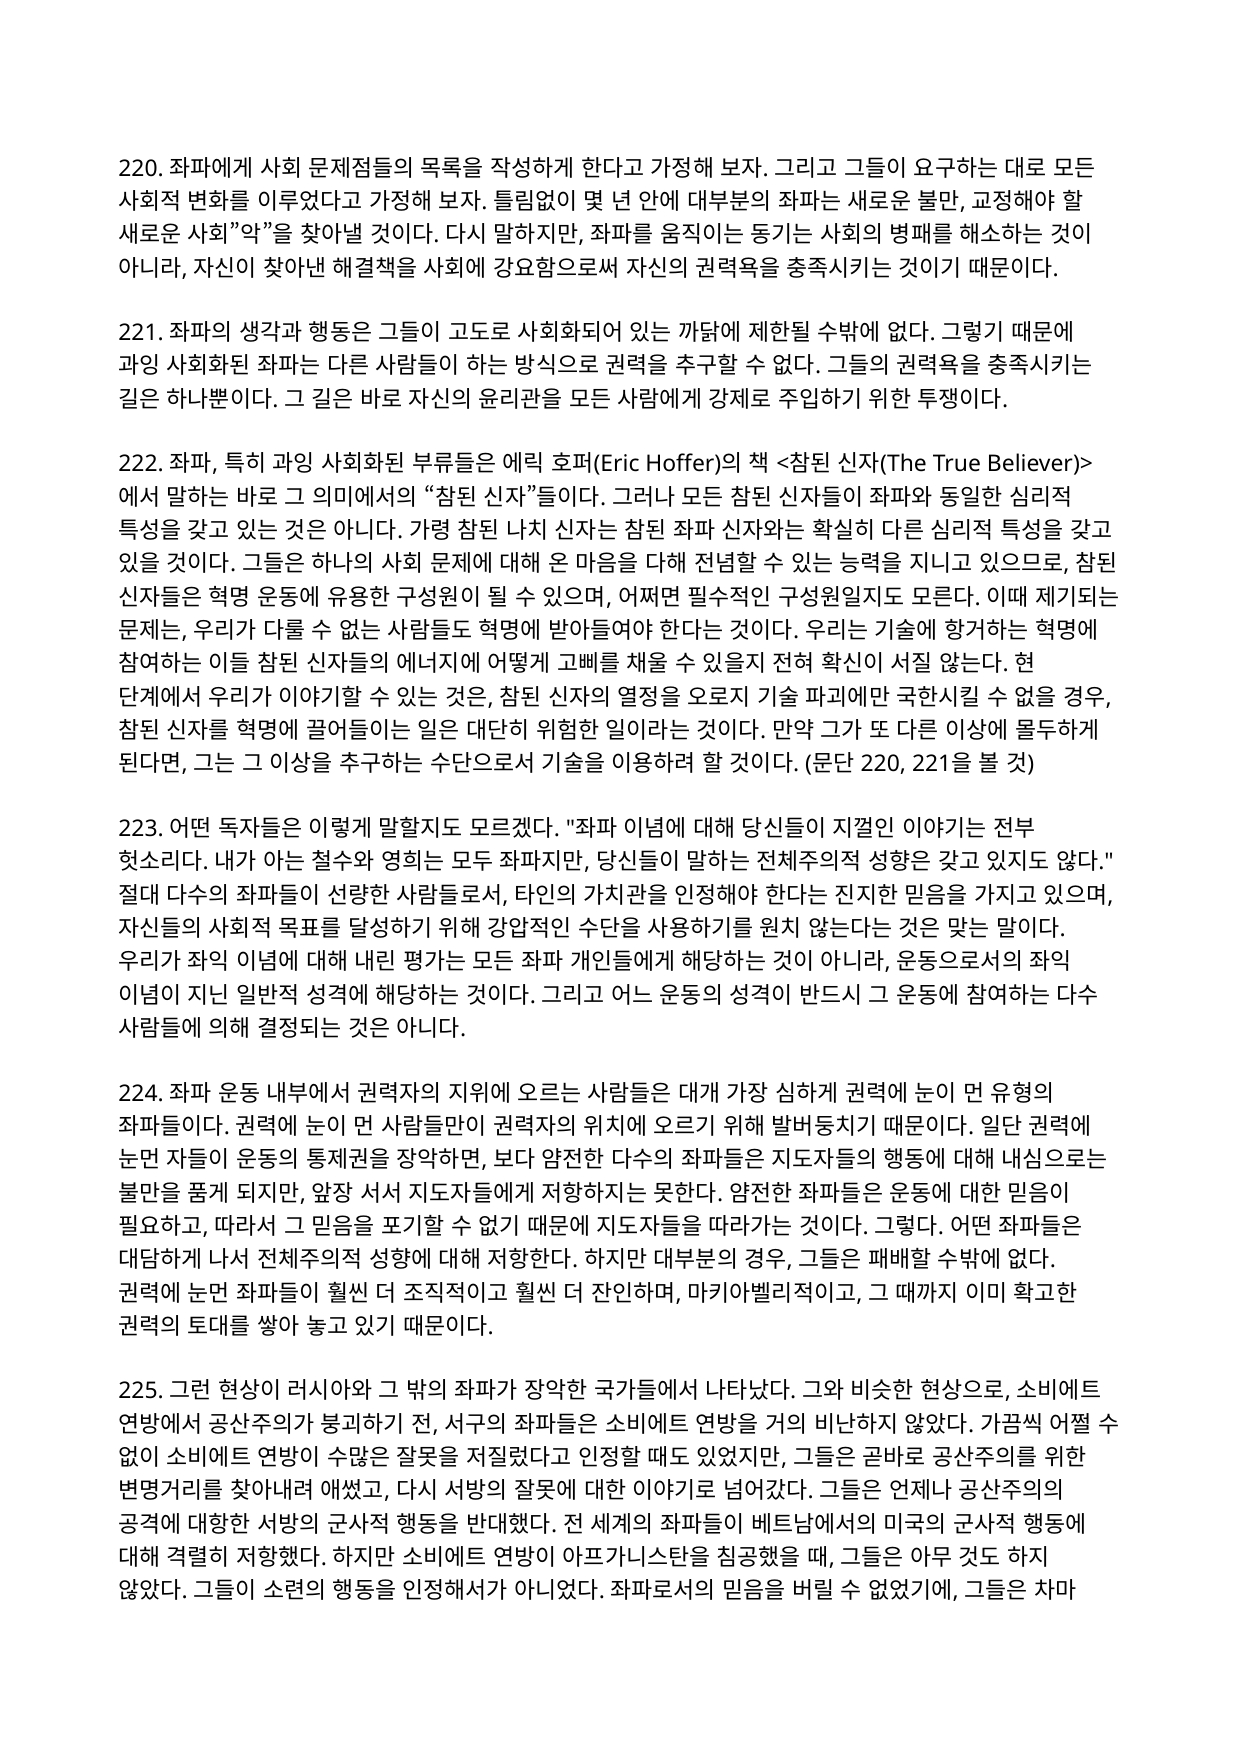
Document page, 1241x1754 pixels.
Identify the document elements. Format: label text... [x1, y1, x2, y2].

text 224. 좌파 운동 내부에서 권력자의 지위에 오르는 사람들은 대개 가장 심하게 권력에 눈이 먼 유형의 좌파들이다. 권력에 눈이 먼 사람들만이 권력자의 위치에 오르기 위해 발버둥치기 때문이다. 일단 권력에 눈먼 자들이 운동의 통제권을 장악하면, 보다 얌전한 다수의 좌파들은 지도자들의 행동에 대해 내심으로는 불만을 품게 되지만, 앞장 서서 지도자들에게 저항하지는 못한다. 얌전한 좌파들은 운동에 대한 믿음이 필요하고, 따라서 그 믿음을 포기할 수 없기 때문에 지도자들을 따라가는 것이다. 그렇다. 어떤 좌파들은 대담하게 나서 전체주의적 성향에 대해 저항한다. 하지만 대부분의 경우, 그들은 패배할 수밖에 없다. 권력에 눈먼 좌파들이 훨씬 더 조직적이고 훨씬 더 잔인하며, 마키아벨리적이고, 그 때까지 이미 확고한 권력의 토대를 쌓아 놓고 있기 때문이다. [118, 1074, 1122, 1341]
text 225. 그런 현상이 러시아와 그 밖의 좌파가 장악한 국가들에서 나타났다. 그와 비슷한 현상으로, 소비에트 연방에서 공산주의가 붕괴하기 전, 서구의 좌파들은 소비에트 연방을 거의 비난하지 않았다. 가끔씩 어쩔 수 없이 소비에트 연방이 수많은 잘못을 저질렀다고 인정할 때도 있었지만, 그들은 곧바로 공산주의를 위한 변명거리를 찾아내려 애썼고, 다시 서방의 잘못에 대한 이야기로 넘어갔다. 그들은 언제나 공산주의의 공격에 대항한 서방의 군사적 행동을 반대했다. 전 세계의 좌파들이 베트남에서의 미국의 군사적 행동에 대해 격렬히 저항했다. 하지만 소비에트 연방이 아프가니스탄을 침공했을 때, 그들은 아무 것도 하지 않았다. 그들이 소련의 행동을 인정해서가 아니었다. 좌파로서의 믿음을 버릴 수 없었기에, 그들은 차마 [118, 1372, 1122, 1606]
text 220. 좌파에게 사회 문제점들의 목록을 작성하게 한다고 가정해 보자. 그리고 그들이 요구하는 대로 모든 사회적 변화를 이루었다고 가정해 보자. 틀림없이 몇 년 안에 대부분의 좌파는 새로운 불만, 교정해야 할 새로운 사회”악”을 찾아낼 것이다. 다시 말하지만, 좌파를 움직이는 동기는 사회의 병패를 해소하는 것이 아니라, 자신이 찾아낸 해결책을 사회에 강요함으로써 자신의 권력욕을 충족시키는 것이기 때문이다. [118, 149, 1122, 283]
text 223. 어떤 독자들은 이렇게 말할지도 모르겠다. "좌파 이념에 대해 당신들이 지껄인 이야기는 전부 헛소리다. 내가 아는 철수와 영희는 모두 좌파지만, 당신들이 말하는 전체주의적 성향은 갖고 있지도 않다." 절대 다수의 좌파들이 선량한 사람들로서, 타인의 가치관을 인정해야 한다는 진지한 믿음을 가지고 있으며, 자신들의 사회적 목표를 달성하기 위해 강압적인 수단을 사용하기를 원치 않는다는 것은 맞는 말이다. 우리가 좌익 이념에 대해 내린 평가는 모든 좌파 개인들에게 해당하는 것이 아니라, 운동으로서의 좌익 이념이 지닌 일반적 성격에 해당하는 것이다. 그리고 어느 운동의 성격이 반드시 그 운동에 참여하는 다수 사람들에 의해 결정되는 것은 아니다. [118, 810, 1122, 1043]
text 221. 좌파의 생각과 행동은 그들이 고도로 사회화되어 있는 까닭에 제한될 수밖에 없다. 그렇기 때문에 과잉 사회화된 좌파는 다른 사람들이 하는 방식으로 권력을 추구할 수 없다. 그들의 권력욕을 충족시키는 길은 하나뿐이다. 그 길은 바로 자신의 윤리관을 모든 사람에게 강제로 주입하기 위한 투쟁이다. [118, 314, 1122, 414]
text 222. 좌파, 특히 과잉 사회화된 부류들은 에릭 호퍼(Eric Hoffer)의 책 <참된 신자(The True Believer)>에서 말하는 바로 그 의미에서의 “참된 신자”들이다. 그러나 모든 참된 신자들이 좌파와 동일한 심리적 특성을 갖고 있는 것은 아니다. 가령 참된 나치 신자는 참된 좌파 신자와는 확실히 다른 심리적 특성을 갖고 있을 것이다. 그들은 하나의 사회 문제에 대해 온 마음을 다해 전념할 수 있는 능력을 지니고 있으므로, 참된 신자들은 혁명 운동에 유용한 구성원이 될 수 있으며, 어쩌면 필수적인 구성원일지도 모른다. 이때 제기되는 문제는, 우리가 다룰 수 없는 사람들도 혁명에 받아들여야 한다는 것이다. 우리는 기술에 항거하는 혁명에 참여하는 이들 참된 신자들의 에너지에 어떻게 고삐를 채울 수 있을지 전혀 확신이 서질 않는다. 현 단계에서 우리가 이야기할 수 있는 것은, 참된 신자의 열정을 오로지 기술 파괴에만 국한시킬 수 없을 경우, 참된 신자를 혁명에 끌어들이는 일은 대단히 위험한 일이라는 것이다. 만약 그가 또 다른 이상에 몰두하게 된다면, 그는 그 이상을 추구하는 수단으로서 기술을 이용하려 할 것이다. (문단 220, 221을 볼 것) [118, 445, 1122, 778]
